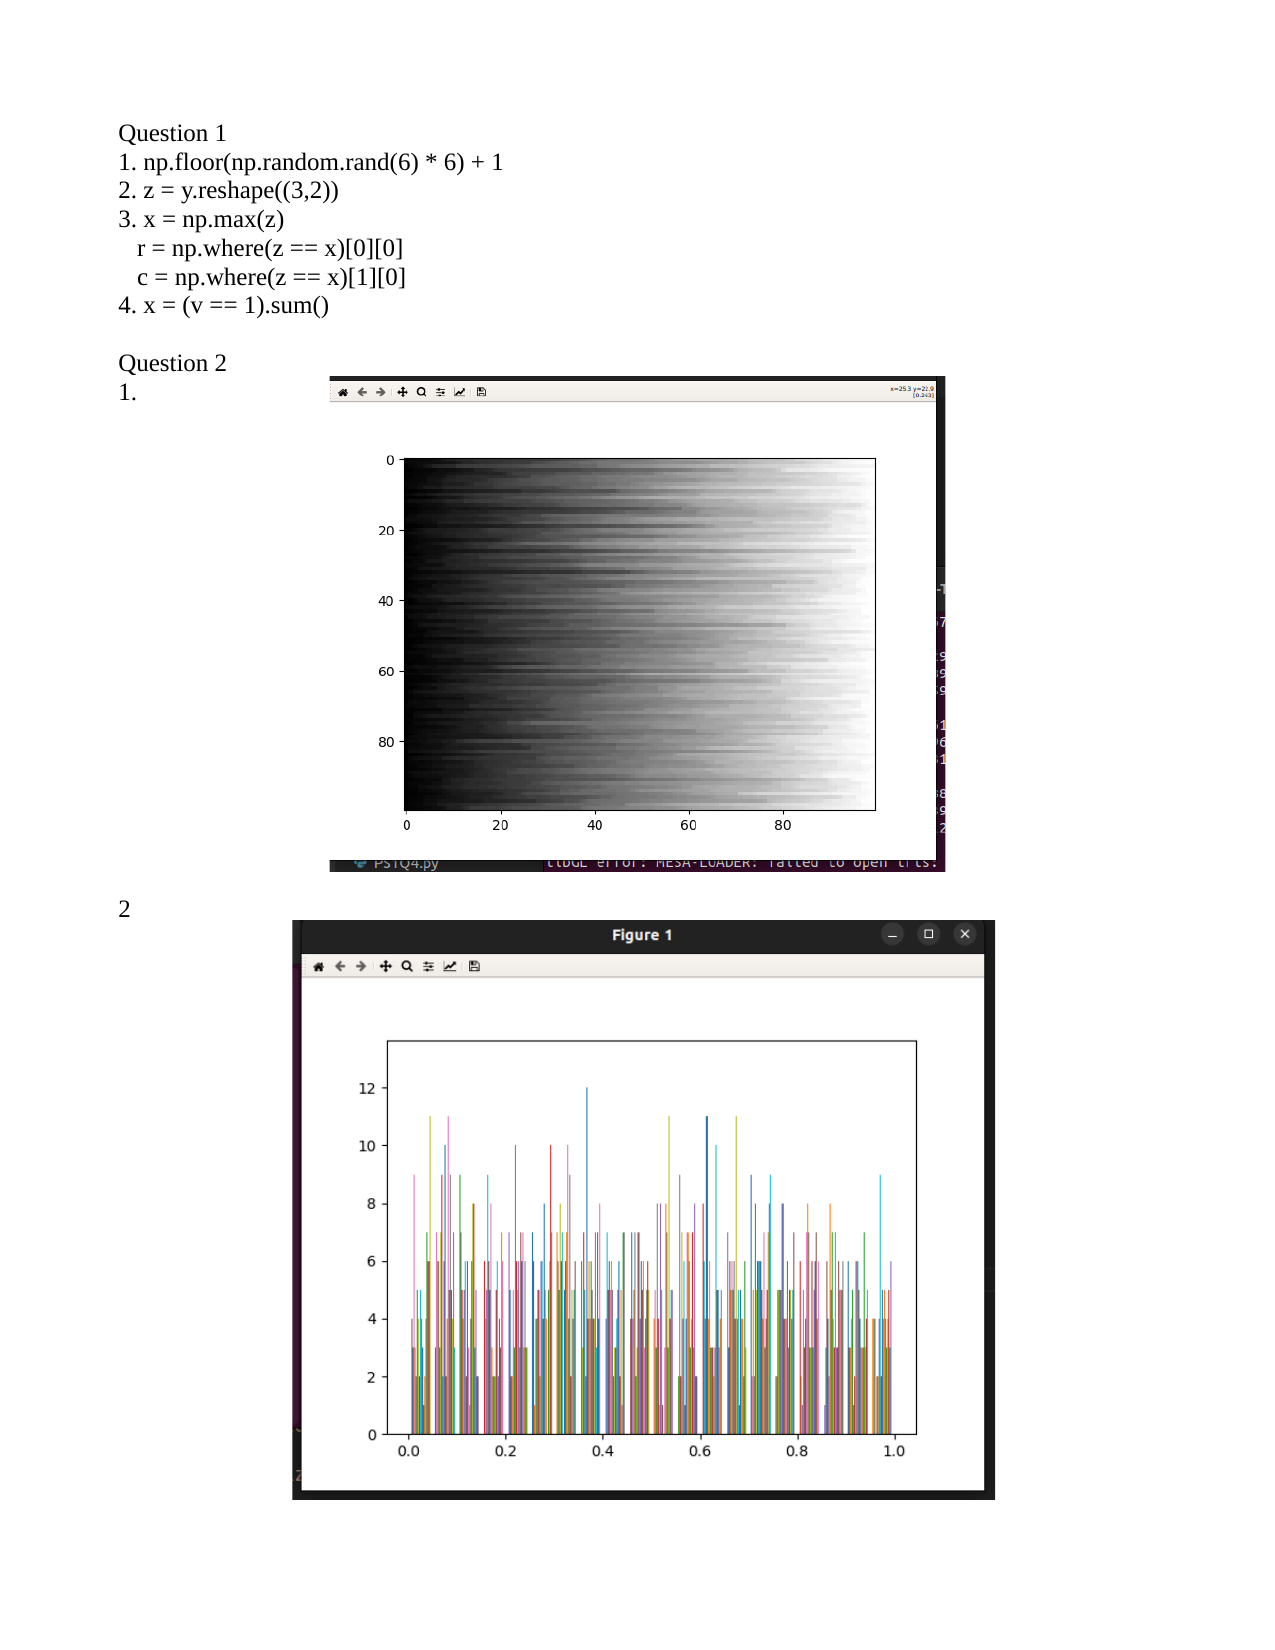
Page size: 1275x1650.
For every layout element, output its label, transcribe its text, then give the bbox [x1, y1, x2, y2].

text r = np.where(z == x)[0][0] [118, 233, 1157, 262]
text 2 [118, 894, 1157, 923]
text 1. [118, 377, 329, 406]
picture [329, 376, 946, 872]
text 3. x = np.max(z) [118, 204, 1157, 233]
text 2. z = y.reshape((3,2)) [118, 176, 1157, 204]
text 4. x = (v == 1).sum() [118, 291, 1157, 319]
text Question 1 [118, 118, 1157, 147]
text c = np.where(z == x)[1][0] [118, 262, 1157, 291]
text [946, 377, 1157, 406]
text Question 2 [118, 348, 1157, 377]
text 1. np.floor(np.random.rand(6) * 6) + 1 [118, 147, 1157, 176]
picture [292, 920, 996, 1500]
